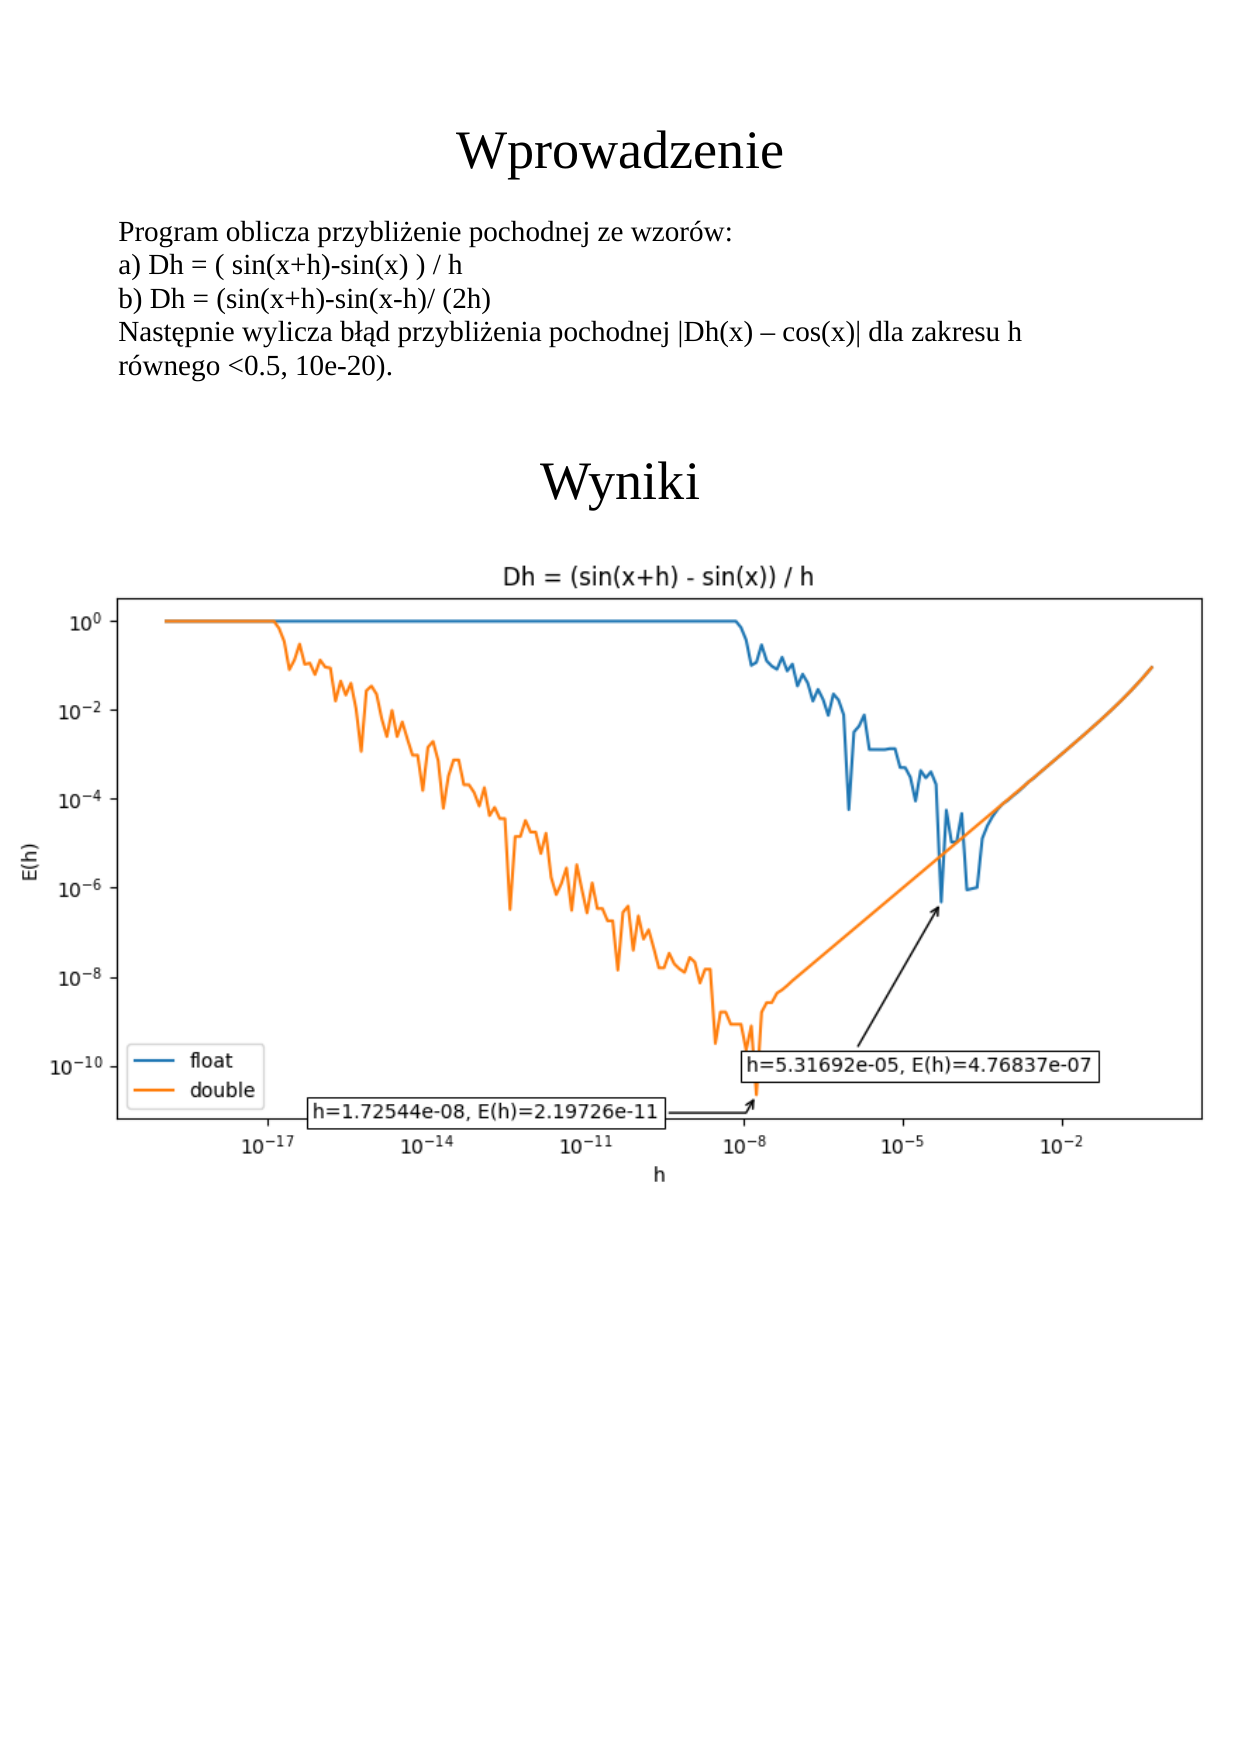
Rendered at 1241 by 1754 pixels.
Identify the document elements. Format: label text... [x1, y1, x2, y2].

text b) Dh = (sin(x+h)-sin(x-h)/ (2h) [118, 281, 1122, 314]
picture [0, 556, 1241, 1189]
text a) Dh = ( sin(x+h)-sin(x) ) / h [118, 247, 1122, 281]
text Następnie wylicza błąd przybliżenia pochodnej |Dh(x) – cos(x)| dla zakresu h równego <0.5, 10e-20). [118, 314, 1122, 382]
text Program oblicza przybliżenie pochodnej ze wzorów: [118, 180, 1122, 247]
text Wprowadzenie [118, 118, 1122, 180]
text Wyniki [118, 449, 1122, 511]
